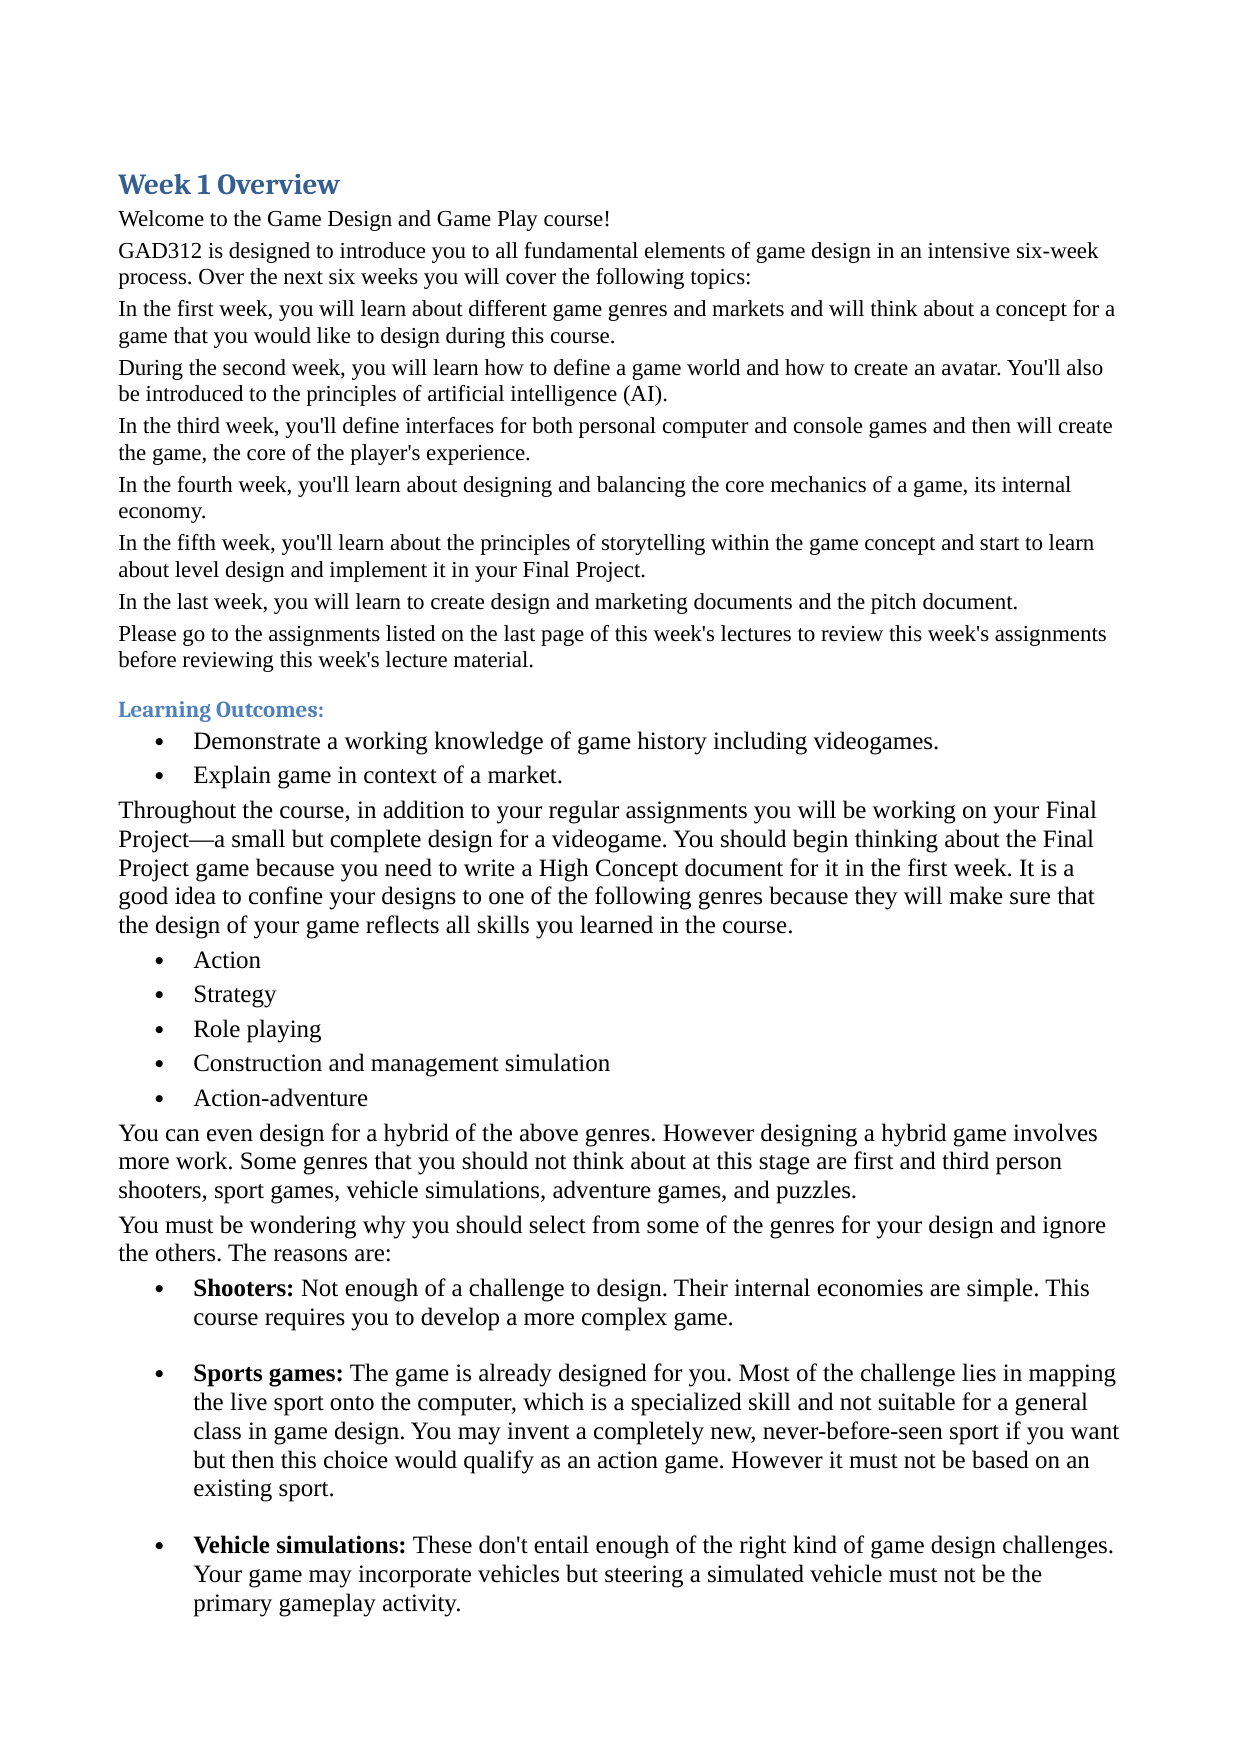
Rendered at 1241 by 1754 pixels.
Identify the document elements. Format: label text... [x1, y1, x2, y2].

list Sports games: The game is already designed for you. Most of the challenge lies in mapping the live sport onto the computer, which is a specialized skill and not suitable for a general class in game design. You may invent a completely new, never-before-seen sport if you want but then this choice would qualify as an action game. However it must not be based on an existing sport. [156, 1358, 1122, 1502]
text Welcome to the Game Design and Game Play course! [118, 204, 1122, 231]
list Explain game in context of a market. [156, 761, 1122, 789]
list Vehicle simulations: These don't entail enough of the right kind of game design challenges. Your game may incorporate vehicles but steering a simulated vehicle must not be the primary gameplay activity. [156, 1530, 1122, 1616]
list Action [156, 945, 1122, 973]
text You can even design for a hybrid of the above genres. However designing a hybrid game involves more work. Some genres that you should not think about at this stage are first and third person shooters, sport games, vehicle simulations, adventure games, and puzzles. [118, 1118, 1122, 1204]
text In the third week, you'll define interfaces for both personal computer and console games and then will create the game, the core of the player's experience. [118, 412, 1122, 465]
subtitle Week 1 Overview [118, 168, 1122, 202]
text In the fourth week, you'll learn about designing and balancing the core mechanics of a game, its internal economy. [118, 471, 1122, 524]
text You must be wondering why you should select from some of the genres for your design and ignore the others. The reasons are: [118, 1210, 1122, 1267]
text Throughout the course, in addition to your regular assignments you will be working on your Final Project—a small but complete design for a videogame. You should begin thinking about the Final Project game because you need to write a High Concept document for it in the first week. It is a good idea to confine your designs to one of the following genres because they will make sure that the design of your game reflects all skills you learned in the course. [118, 795, 1122, 939]
text Please go to the assignments listed on the last page of this week's lectures to review this week's assignments before reviewing this week's lecture material. [118, 620, 1122, 673]
text In the first week, you will learn about different game genres and markets and will think about a concept for a game that you would like to design during this course. [118, 295, 1122, 348]
text In the fifth week, you'll learn about the principles of storytelling within the game concept and start to learn about level design and implement it in your Final Project. [118, 529, 1122, 582]
list Role playing [156, 1014, 1122, 1043]
list Construction and management simulation [156, 1048, 1122, 1077]
list Shooters: Not enough of a challenge to design. Their internal economies are simple. This course requires you to develop a more complex game. [156, 1273, 1122, 1331]
list Demonstrate a working knowledge of game history including videogames. [156, 726, 1122, 755]
text GAD312 is designed to introduce you to all fundamental elements of game design in an intensive six-week process. Over the next six weeks you will cover the following topics: [118, 237, 1122, 289]
subtitle Learning Outcomes: [118, 697, 1122, 723]
list Action-adventure [156, 1083, 1122, 1112]
list Strategy [156, 979, 1122, 1008]
text In the last week, you will learn to create design and marketing documents and the pitch document. [118, 588, 1122, 614]
text During the second week, you will learn how to define a game world and how to create an avatar. You'll also be introduced to the principles of artificial intelligence (AI). [118, 354, 1122, 407]
